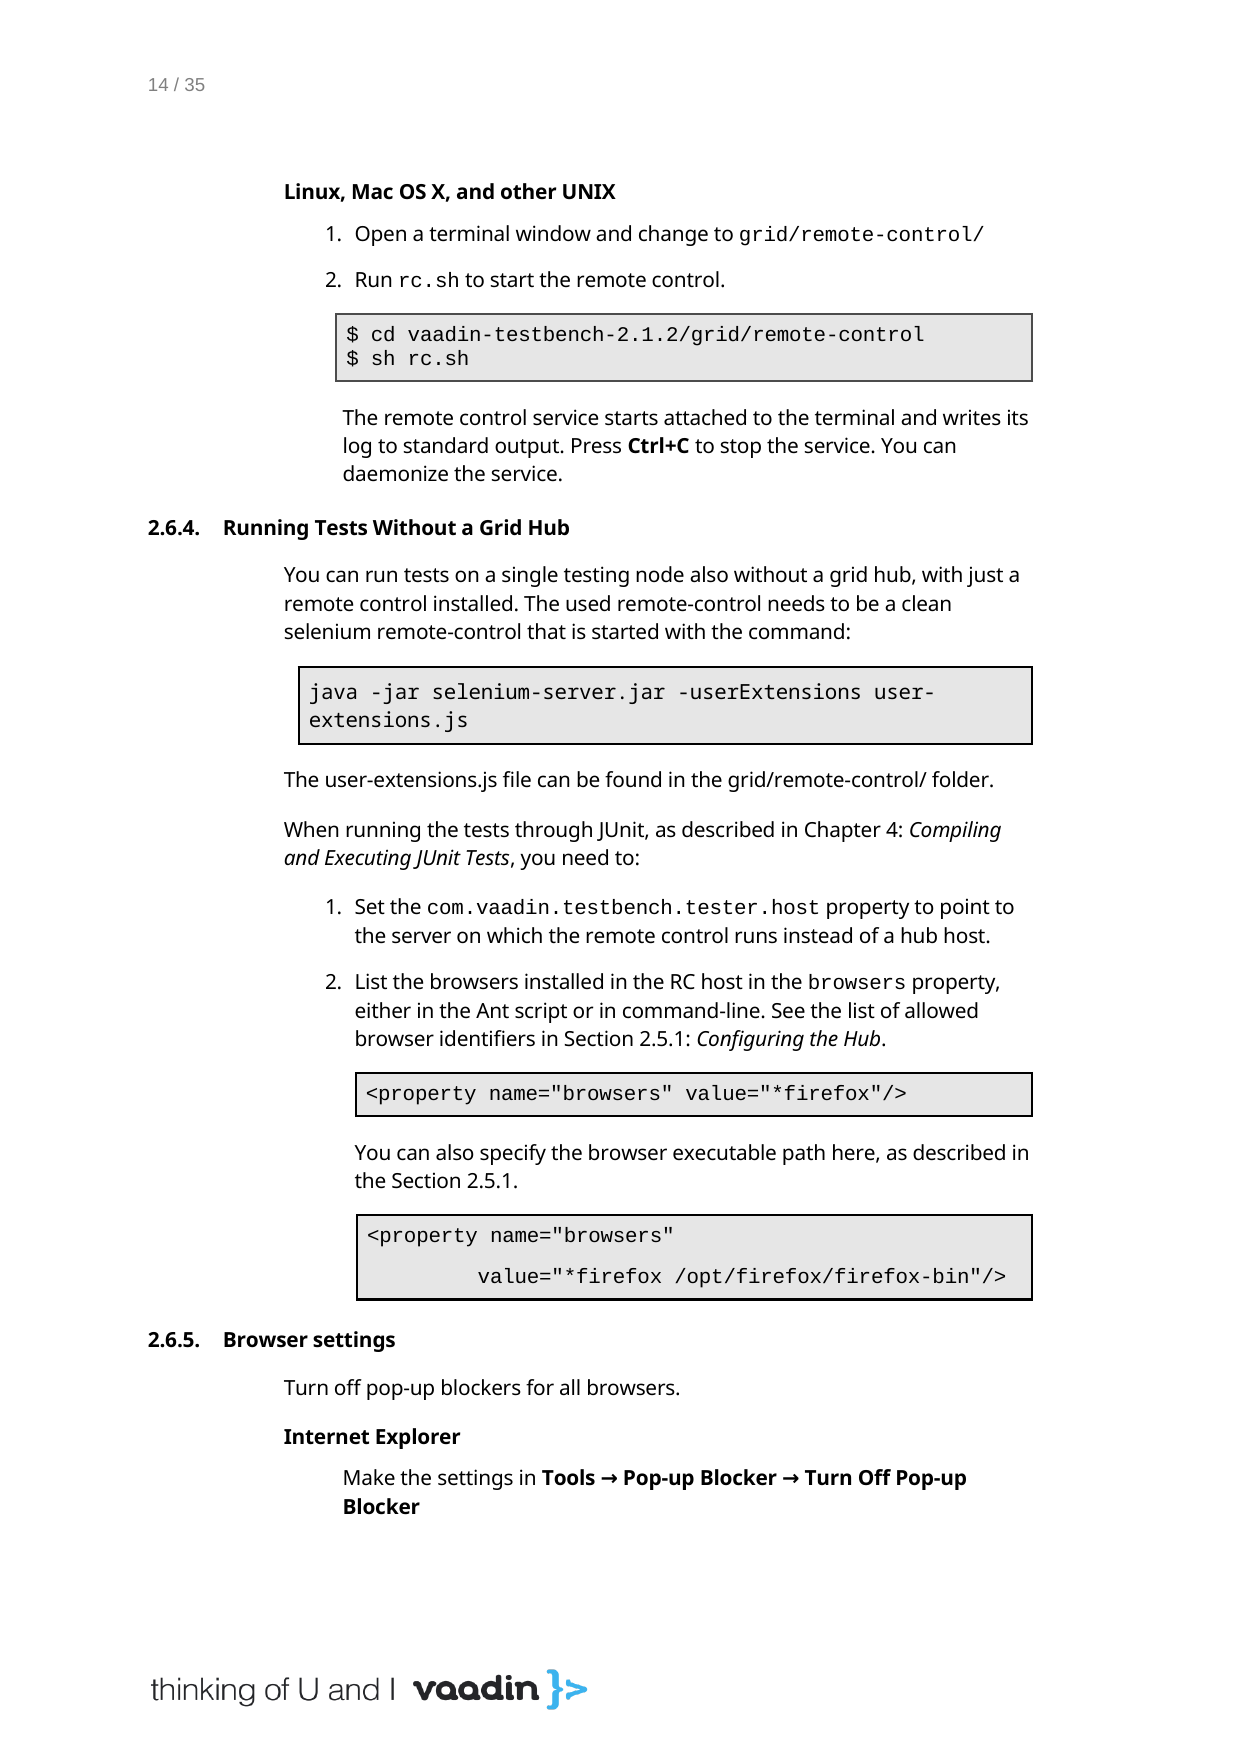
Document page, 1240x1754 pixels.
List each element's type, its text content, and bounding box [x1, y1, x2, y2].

picture [150, 1665, 590, 1712]
text You can run tests on a single testing node also without a grid hub, with just a remote control installed. The used remote-control needs to be a clean selenium remote-control that is started with the command: [283, 560, 1033, 646]
text When running the tests through JUnit, as described in Chapter 4: Compiling and Executing JUnit Tests, you need to: [283, 815, 1033, 872]
list List the browsers installed in the RC host in the browsers property, either in the Ant script or in command-line. See the list of allowed browser identifiers in Section 2.5.1: Configuring the Hub. [325, 967, 1033, 1053]
subtitle Running Tests Without a Grid Hub [148, 513, 1033, 541]
list Open a terminal window and change to grid/remote-control/ [325, 219, 1033, 247]
text Turn off pop-up blockers for all browsers. [283, 1373, 1033, 1401]
text The remote control service starts attached to the terminal and writes its log to standard output. Press Ctrl+C to stop the service. You can daemonize the service. [342, 403, 1033, 488]
text java -jar selenium-server.jar -userExtensions user-extensions.js [300, 668, 1031, 743]
text <property name="browsers" value="*firefox"/> [357, 1074, 1031, 1115]
text value="*firefox /opt/firefox/firefox-bin"/> [358, 1257, 1031, 1298]
subtitle Browser settings [148, 1326, 1033, 1354]
text Linux, Mac OS X, and other UNIX [283, 177, 1033, 206]
list You can also specify the browser executable path here, as described in the Section 2.5.1. [325, 1138, 1033, 1195]
text The user-extensions.js file can be found in the grid/remote-control/ folder. [283, 766, 1033, 794]
text <property name="browsers" [358, 1216, 1031, 1257]
list Run rc.sh to start the remote control. [325, 266, 1033, 294]
text $ cd vaadin-testbench-2.1.2/grid/remote-control $ sh rc.sh [337, 315, 1031, 380]
list Set the com.vaadin.testbench.tester.host property to point to the server on which the remote control runs instead of a hub host. [325, 892, 1033, 949]
text Internet Explorer [283, 1422, 1033, 1450]
text Make the settings in Tools → Pop-up Blocker → Turn Off Pop-up Blocker [342, 1463, 1033, 1520]
